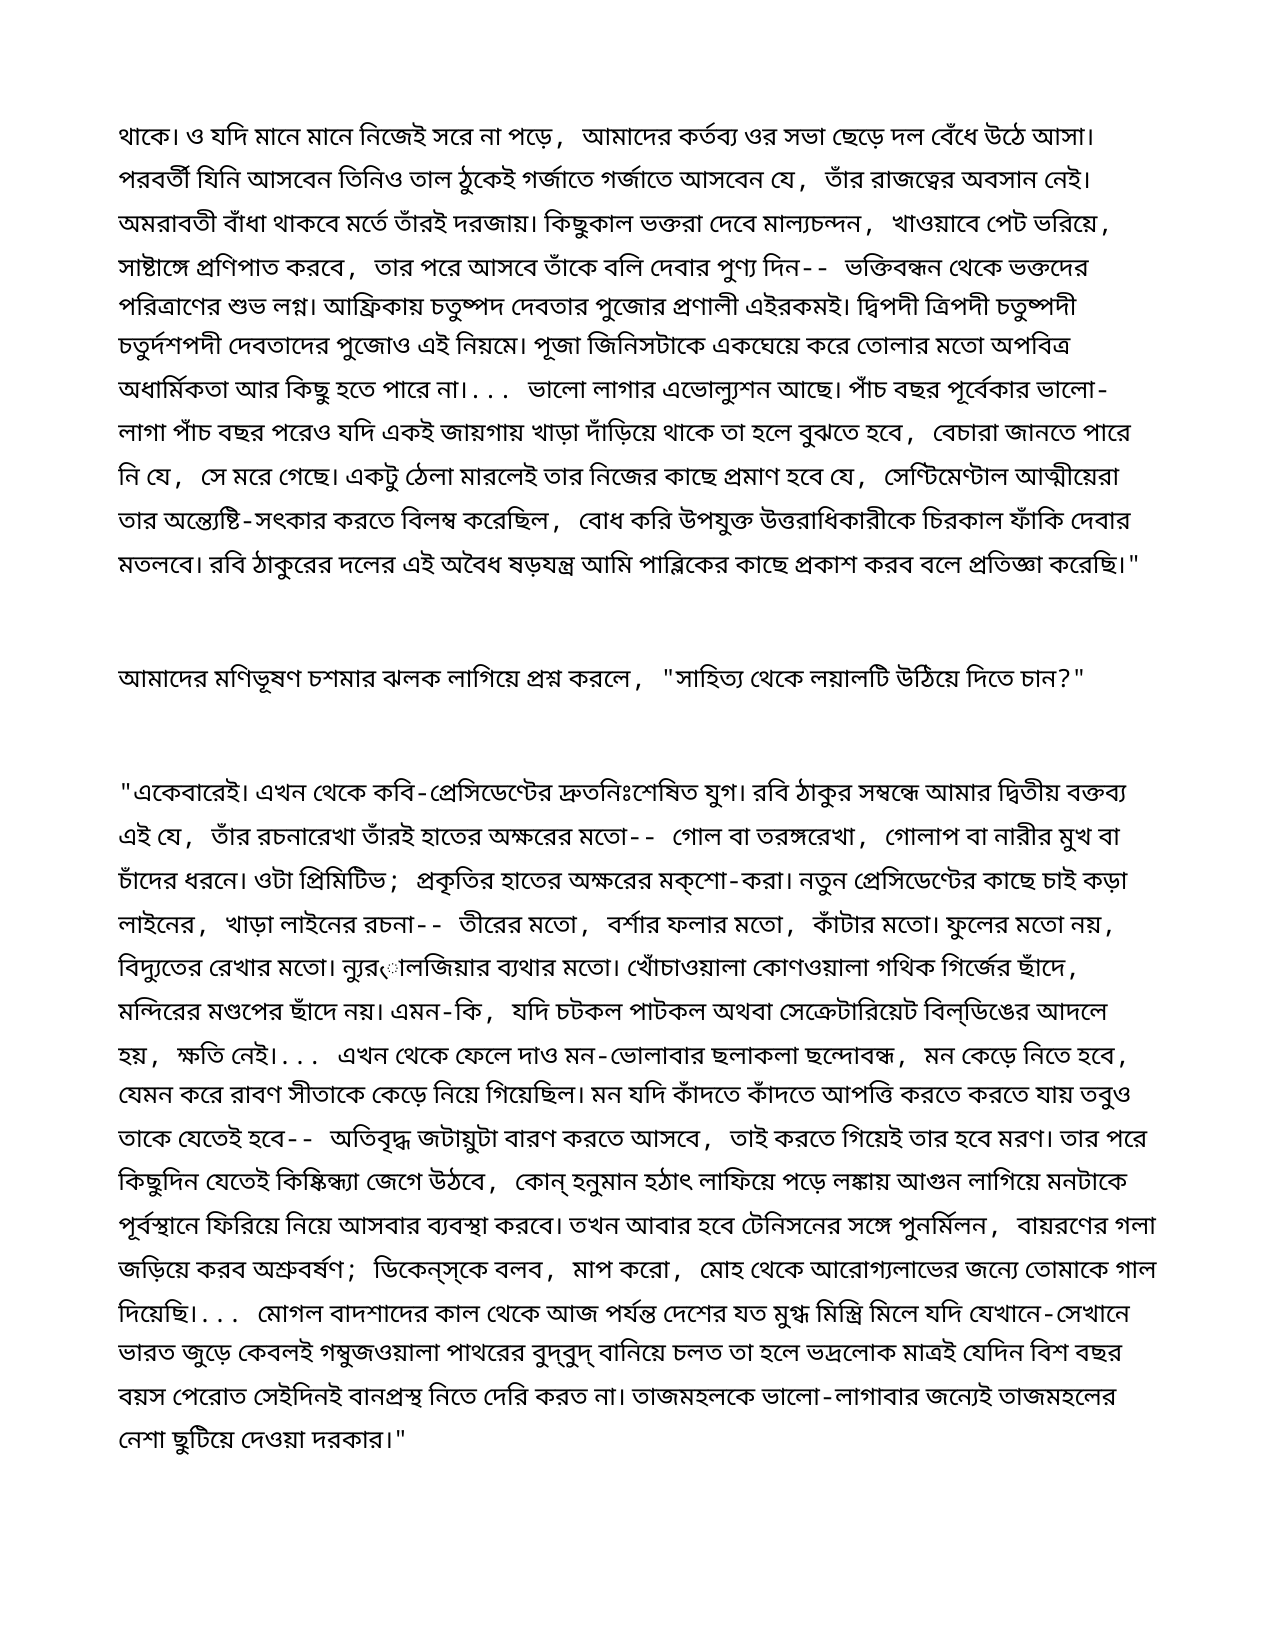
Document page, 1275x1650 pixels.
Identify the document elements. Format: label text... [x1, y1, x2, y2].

text "একেবারেই। এখন থেকে কবি-প্রেসিডেণ্টের দ্রুতনিঃশেষিত যুগ। রবি ঠাকুর সম্বন্ধে আমার দ্বিতীয় বক্তব্য এই যে, তাঁর রচনারেখা তাঁরই হাতের অক্ষরের মতো-- গোল বা তরঙ্গরেখা, গোলাপ বা নারীর মুখ বা চাঁদের ধরনে। ওটা প্রিমিটিভ; প্রকৃতির হাতের অক্ষরের মক্‌শো-করা। নতুন প্রেসিডেণ্টের কাছে চাই কড়া লাইনের, খাড়া লাইনের রচনা-- তীরের মতো, বর্শার ফলার মতো, কাঁটার মতো। ফুলের মতো নয়, বিদ্যুতের রেখার মতো। ন্যুর৻ালজিয়ার ব্যথার মতো। খোঁচাওয়ালা কোণওয়ালা গথিক গির্জের ছাঁদে, মন্দিরের মণ্ডপের ছাঁদে নয়। এমন-কি, যদি চটকল পাটকল অথবা সেক্রেটারিয়েট বিল্‌ডিঙের আদলে হয়, ক্ষতি নেই।... এখন থেকে ফেলে দাও মন-ভোলাবার ছলাকলা ছন্দোবন্ধ, মন কেড়ে নিতে হবে, যেমন করে রাবণ সীতাকে কেড়ে নিয়ে গিয়েছিল। মন যদি কাঁদতে কাঁদতে আপত্তি করতে করতে যায় তবুও তাকে যেতেই হবে-- অতিবৃদ্ধ জটায়ুটা বারণ করতে আসবে, তাই করতে গিয়েই তার হবে মরণ। তার পরে কিছুদিন যেতেই কিষ্কিন্ধ্যা জেগে উঠবে, কোন্‌ হনুমান হঠাৎ লাফিয়ে পড়ে লঙ্কায় আগুন লাগিয়ে মনটাকে পূর্বস্থানে ফিরিয়ে নিয়ে আসবার ব্যবস্থা করবে। তখন আবার হবে টেনিসনের সঙ্গে পুনর্মিলন, বায়রণের গলা জড়িয়ে করব অশ্রুবর্ষণ; ডিকেন্‌স্‌কে বলব, মাপ করো, মোহ থেকে আরোগ্যলাভের জন্যে তোমাকে গাল দিয়েছি।... মোগল বাদশাদের কাল থেকে আজ পর্যন্ত দেশের যত মুগ্ধ মিস্ত্রি মিলে যদি যেখানে-সেখানে ভারত জুড়ে কেবলই গম্বুজওয়ালা পাথরের বুদ্‌বুদ্‌ বানিয়ে চলত তা হলে ভদ্রলোক মাত্রই যেদিন বিশ বছর বয়স পেরোত সেইদিনই বানপ্রস্থ নিতে দেরি করত না। তাজমহলকে ভালো-লাগাবার জন্যেই তাজমহলের নেশা ছুটিয়ে দেওয়া দরকার।" [118, 775, 1157, 1459]
text থাকে। ও যদি মানে মানে নিজেই সরে না পড়ে, আমাদের কর্তব্য ওর সভা ছেড়ে দল বেঁধে উঠে আসা। পরবর্তী যিনি আসবেন তিনিও তাল ঠুকেই গর্জাতে গর্জাতে আসবেন যে, তাঁর রাজত্বের অবসান নেই। অমরাবতী বাঁধা থাকবে মর্তে তাঁরই দরজায়। কিছুকাল ভক্তরা দেবে মাল্যচন্দন, খাওয়াবে পেট ভরিয়ে, সাষ্টাঙ্গে প্রণিপাত করবে, তার পরে আসবে তাঁকে বলি দেবার পুণ্য দিন-- ভক্তিবন্ধন থেকে ভক্তদের পরিত্রাণের শুভ লগ্ন। আফ্রিকায় চতুষ্পদ দেবতার পুজোর প্রণালী এইরকমই। দ্বিপদী ত্রিপদী চতুষ্পদী চতুর্দশপদী দেবতাদের পুজোও এই নিয়মে। পূজা জিনিসটাকে একঘেয়ে করে তোলার মতো অপবিত্র অধার্মিকতা আর কিছু হতে পারে না।... ভালো লাগার এভোল্যুশন আছে। পাঁচ বছর পূর্বেকার ভালো-লাগা পাঁচ বছর পরেও যদি একই জায়গায় খাড়া দাঁড়িয়ে থাকে তা হলে বুঝতে হবে, বেচারা জানতে পারে নি যে, সে মরে গেছে। একটু ঠেলা মারলেই তার নিজের কাছে প্রমাণ হবে যে, সেণ্টিমেণ্টাল আত্মীয়েরা তার অন্ত্যেষ্টি-সৎকার করতে বিলম্ব করেছিল, বোধ করি উপযুক্ত উত্তরাধিকারীকে চিরকাল ফাঁকি দেবার মতলবে। রবি ঠাকুরের দলের এই অবৈধ ষড়যন্ত্র আমি পাব্লিকের কাছে প্রকাশ করব বলে প্রতিজ্ঞা করেছি।" [118, 118, 1157, 583]
text আমাদের মণিভূষণ চশমার ঝলক লাগিয়ে প্রশ্ন করলে, "সাহিত্য থেকে লয়ালটি উঠিয়ে দিতে চান?" [118, 661, 1157, 698]
